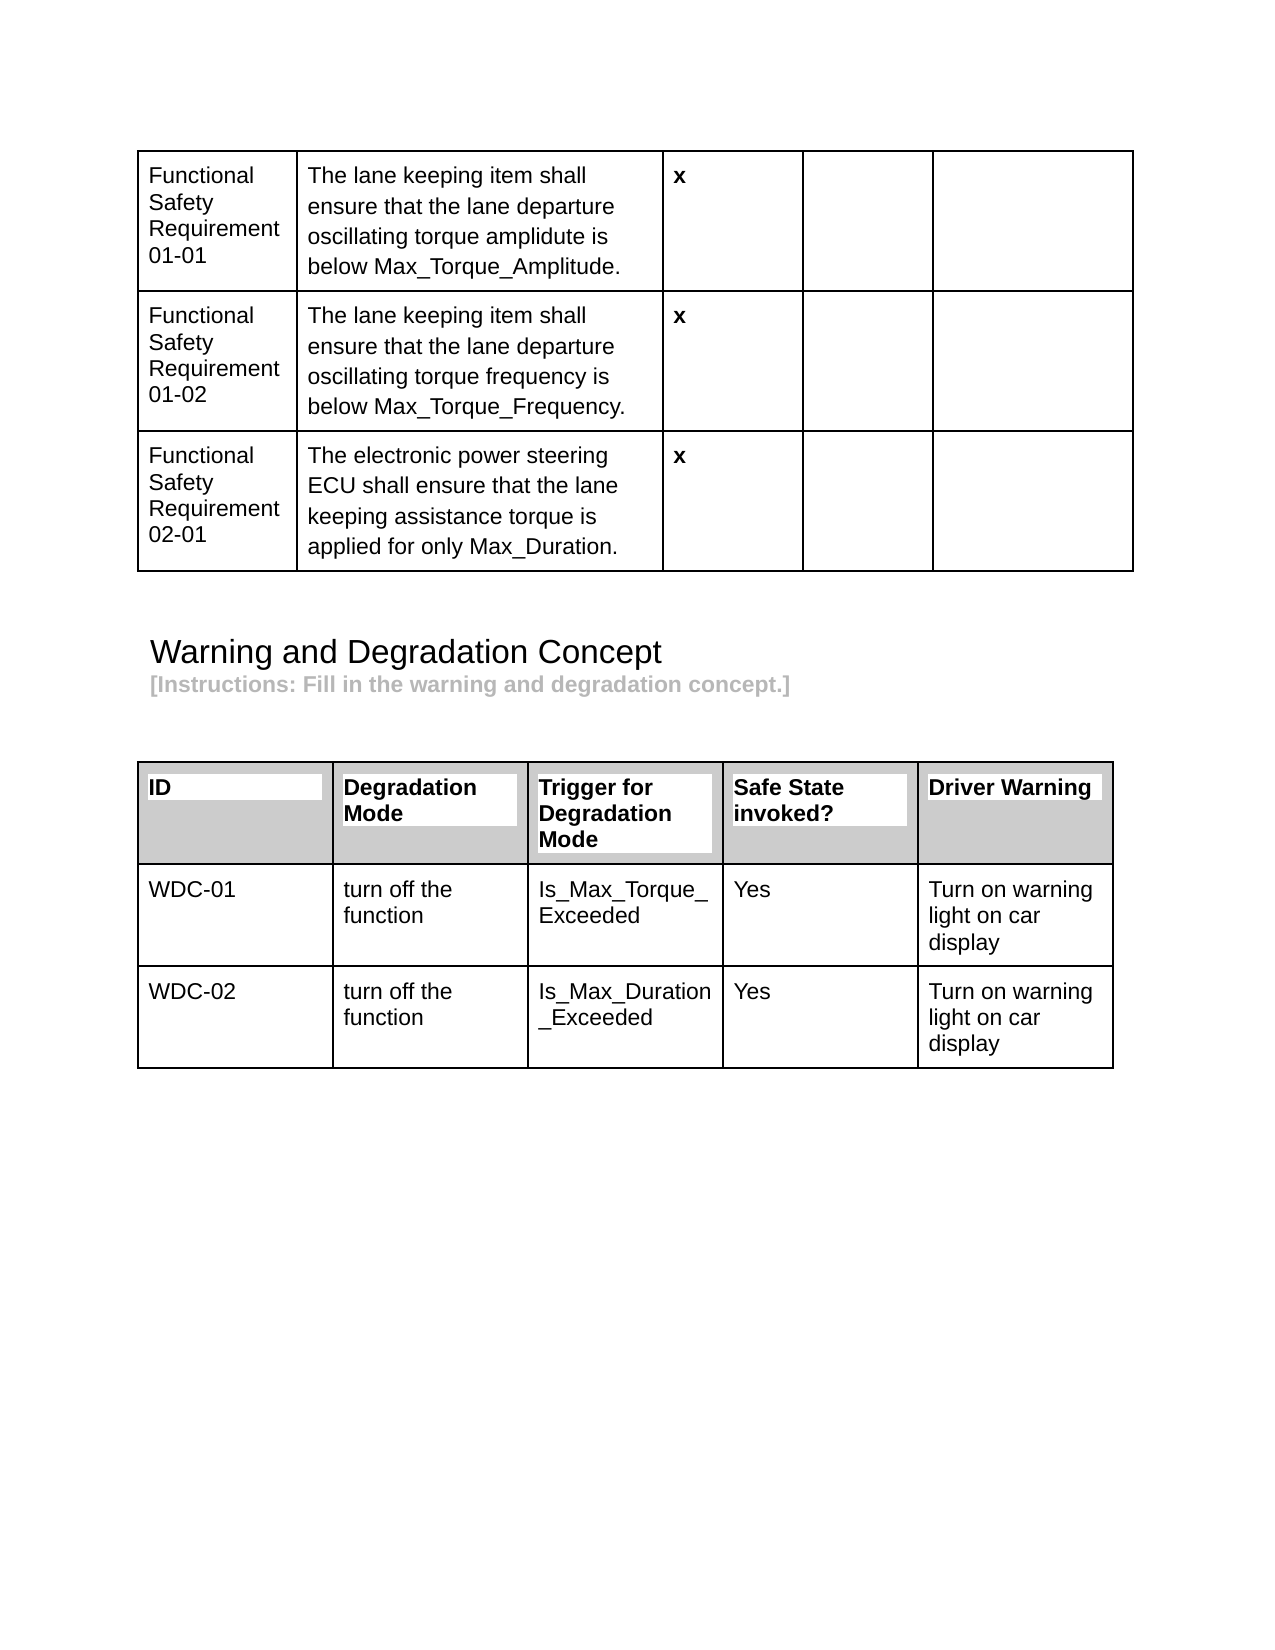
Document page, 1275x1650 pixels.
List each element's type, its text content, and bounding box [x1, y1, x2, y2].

table_cell Turn on warning light on car display [919, 865, 1112, 965]
table_cell [804, 292, 932, 430]
table_cell turn off the function [334, 967, 527, 1067]
table_cell WDC-01 [139, 865, 332, 965]
table_cell turn off the function [334, 865, 527, 965]
subtitle Warning and Degradation Concept [150, 632, 1125, 671]
table_cell [934, 432, 1132, 570]
table_cell [934, 152, 1132, 290]
table_cell x [664, 292, 802, 430]
table_header ID [139, 763, 332, 863]
table_cell [934, 292, 1132, 430]
table_header Degradation Mode [334, 763, 527, 863]
table_cell Functional Safety Requirement 01-01 [139, 152, 296, 290]
table_cell [804, 432, 932, 570]
table_cell The lane keeping item shall ensure that the lane departure oscillating torque amplidute is below Max_Torque_Amplitude. [298, 152, 662, 290]
table_cell Is_Max_Torque_Exceeded [529, 865, 722, 965]
table_cell Yes [724, 865, 917, 965]
table_cell Yes [724, 967, 917, 1067]
table_cell x [664, 432, 802, 570]
table_cell The lane keeping item shall ensure that the lane departure oscillating torque frequency is below Max_Torque_Frequency. [298, 292, 662, 430]
table_cell [804, 152, 932, 290]
table_cell Functional Safety Requirement 01-02 [139, 292, 296, 430]
table_cell WDC-02 [139, 967, 332, 1067]
table_cell Functional Safety Requirement 02-01 [139, 432, 296, 570]
table_header Trigger for Degradation Mode [529, 763, 722, 863]
table_cell Is_Max_Duration_Exceeded [529, 967, 722, 1067]
table_header Driver Warning [919, 763, 1112, 863]
table_cell x [664, 152, 802, 290]
table_header Safe State invoked? [724, 763, 917, 863]
table_cell Turn on warning light on car display [919, 967, 1112, 1067]
table_cell The electronic power steering ECU shall ensure that the lane keeping assistance torque is applied for only Max_Duration. [298, 432, 662, 570]
text [Instructions: Fill in the warning and degradation concept.] [150, 671, 1125, 697]
